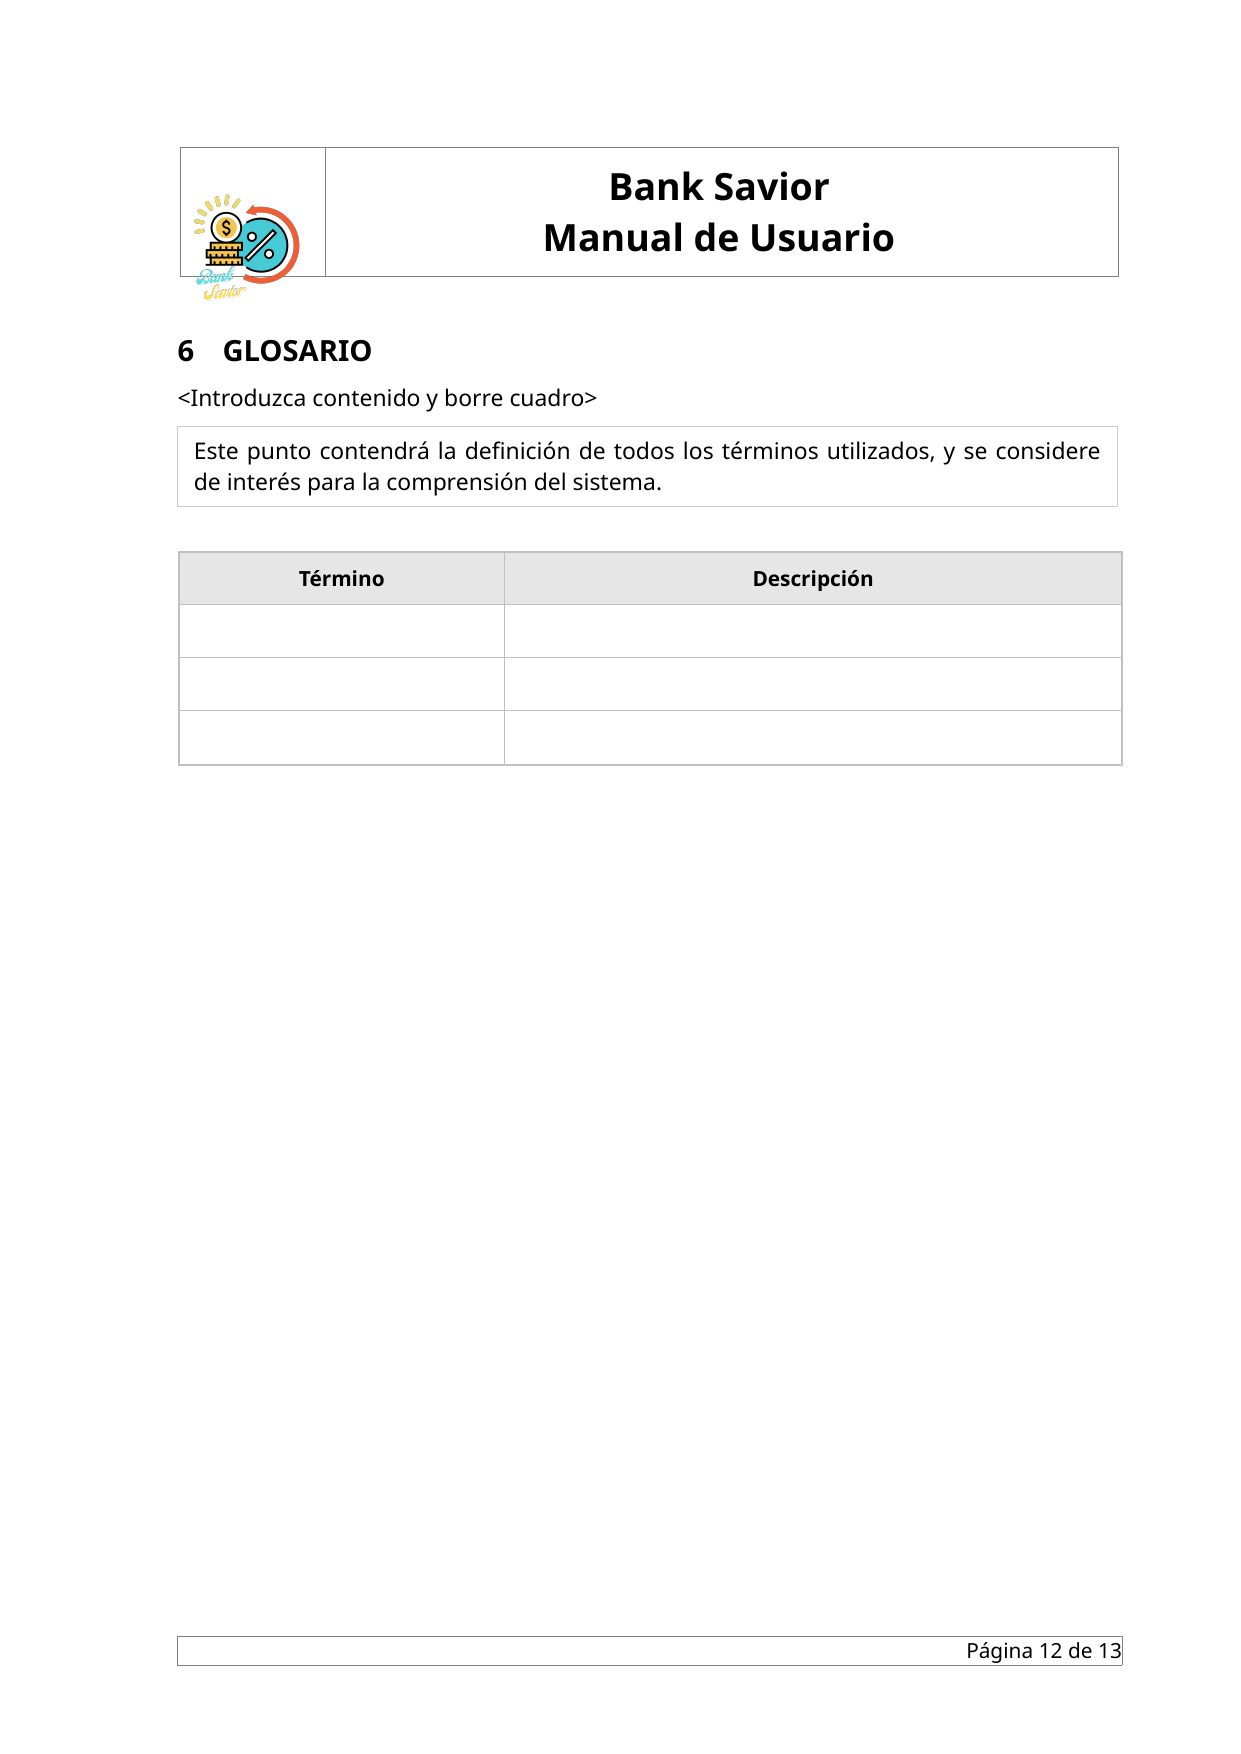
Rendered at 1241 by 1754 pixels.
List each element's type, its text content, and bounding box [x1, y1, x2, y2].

table_cell [180, 605, 504, 657]
table_cell [180, 711, 504, 763]
table_cell [505, 711, 1121, 763]
subtitle GLOSARIO [177, 330, 1122, 370]
table_cell [505, 658, 1121, 710]
text Este punto contendrá la definición de todos los términos utilizados, y se considere de interés para la comprensión del sistema. [194, 435, 1101, 497]
table_header Descripción [505, 553, 1121, 604]
text <Introduzca contenido y borre cuadro> [177, 382, 1122, 413]
table_cell [505, 605, 1121, 657]
table_cell [180, 658, 504, 710]
table_header Término [180, 553, 504, 604]
